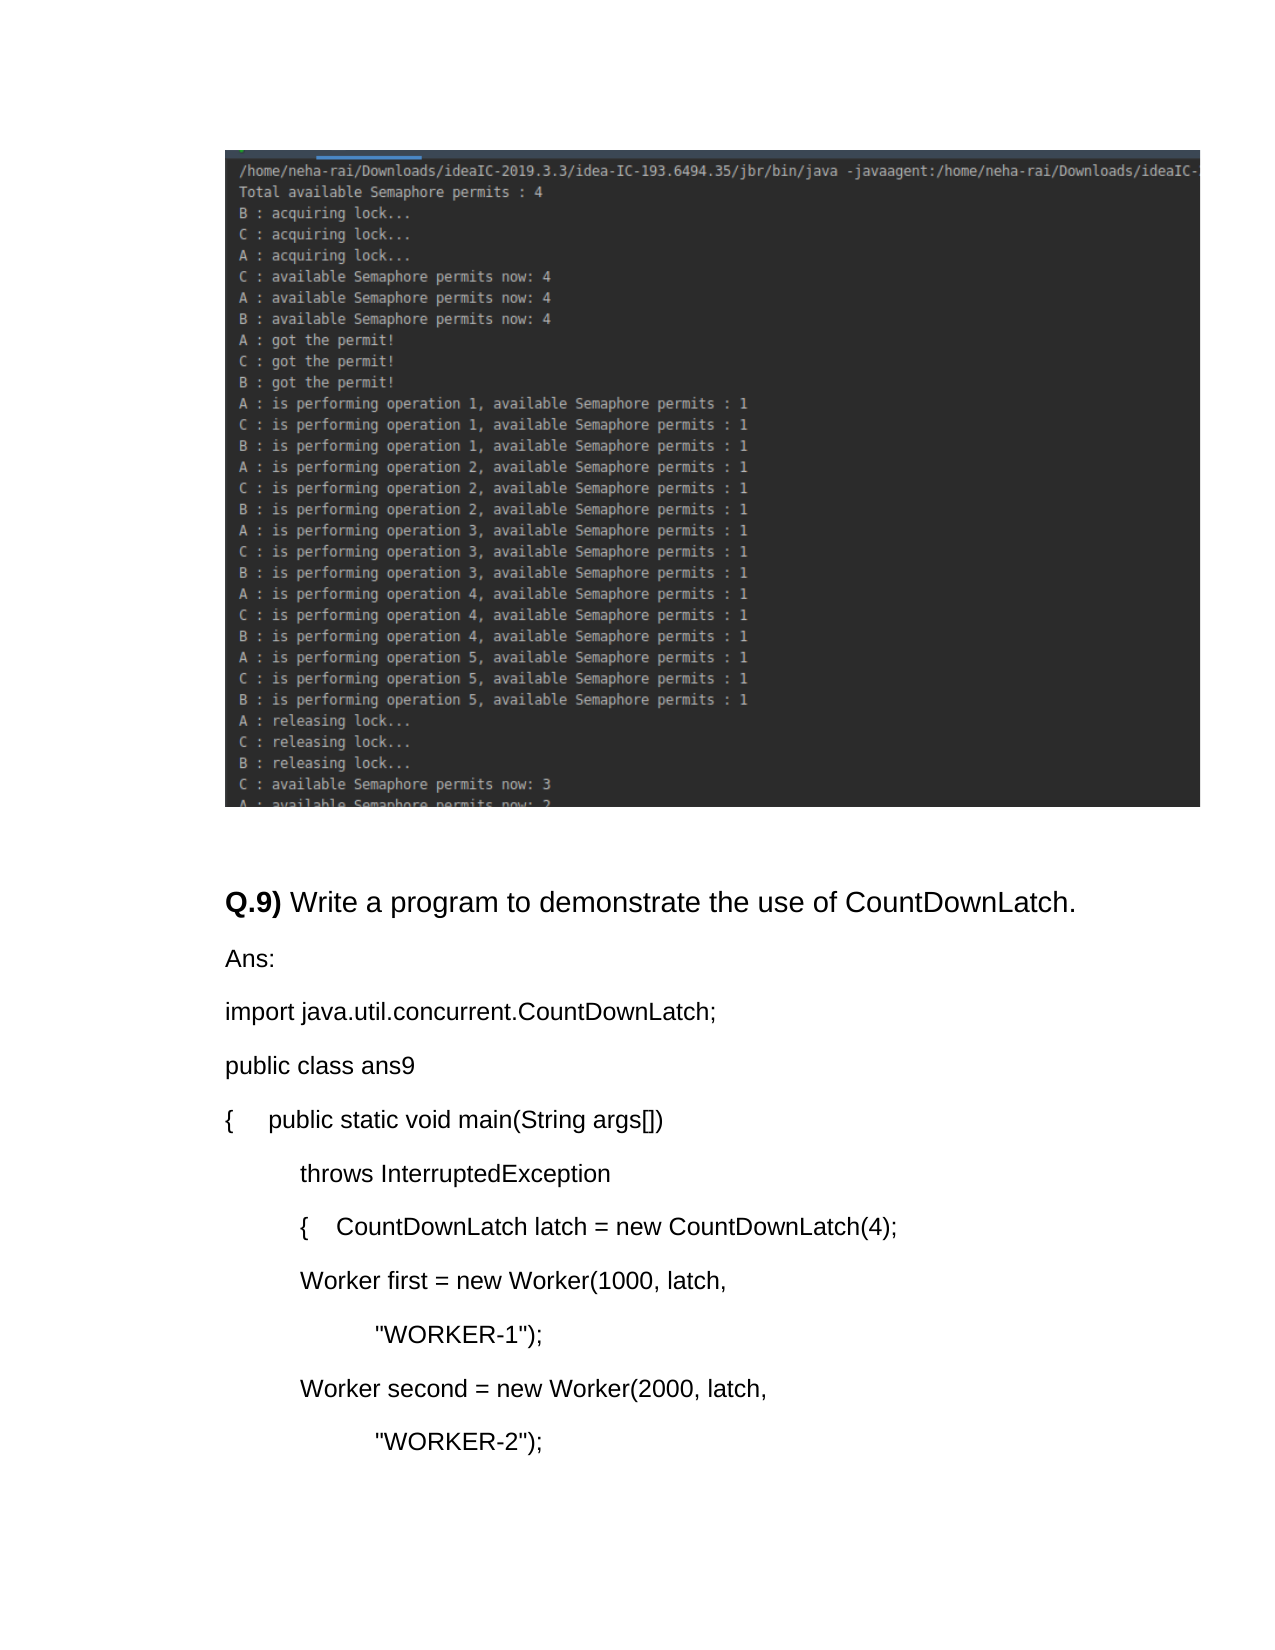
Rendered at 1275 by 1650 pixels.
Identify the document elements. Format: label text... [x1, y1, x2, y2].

text Ans: [225, 943, 1125, 972]
text { CountDownLatch latch = new CountDownLatch(4); [225, 1212, 1125, 1241]
text "WORKER-1"); [225, 1320, 1125, 1348]
text { public static void main(String args[]) [225, 1105, 1125, 1133]
text Worker second = new Worker(2000, latch, [225, 1373, 1125, 1402]
text throws InterruptedException [225, 1158, 1125, 1187]
text public class ans9 [225, 1051, 1125, 1080]
text import java.util.concurrent.CountDownLatch; [225, 997, 1125, 1026]
text Q.9) Write a program to demonstrate the use of CountDownLatch. [225, 885, 1125, 918]
text Worker first = new Worker(1000, latch, [225, 1266, 1125, 1295]
picture [225, 150, 1200, 807]
text "WORKER-2"); [225, 1427, 1125, 1456]
